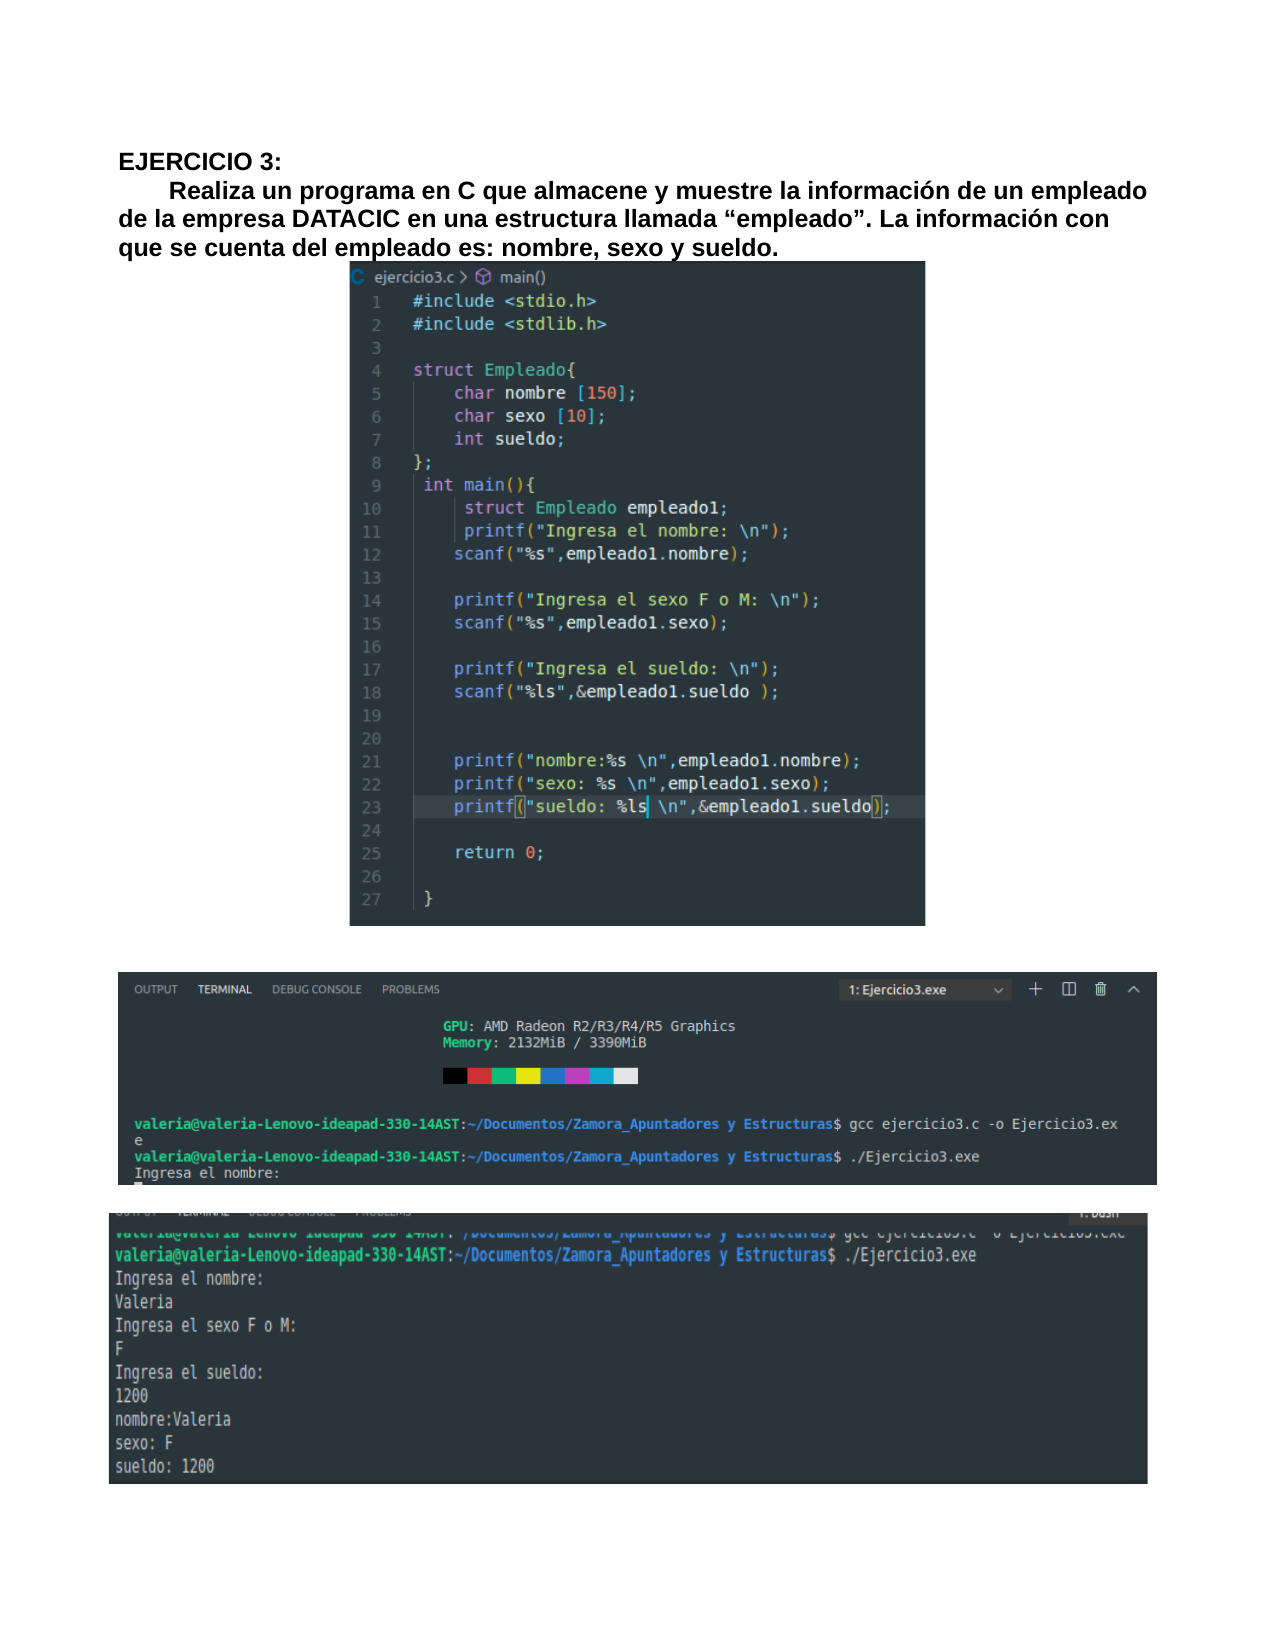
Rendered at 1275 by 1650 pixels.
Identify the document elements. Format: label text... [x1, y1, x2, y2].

picture [108, 1213, 1148, 1484]
text EJERCICIO 3: [118, 147, 1157, 176]
picture [349, 261, 926, 926]
picture [118, 972, 1157, 1185]
text Realiza un programa en C que almacene y muestre la información de un empleado de la empresa DATACIC en una estructura llamada “empleado”. La información con que se cuenta del empleado es: nombre, sexo y sueldo. [118, 176, 1157, 262]
